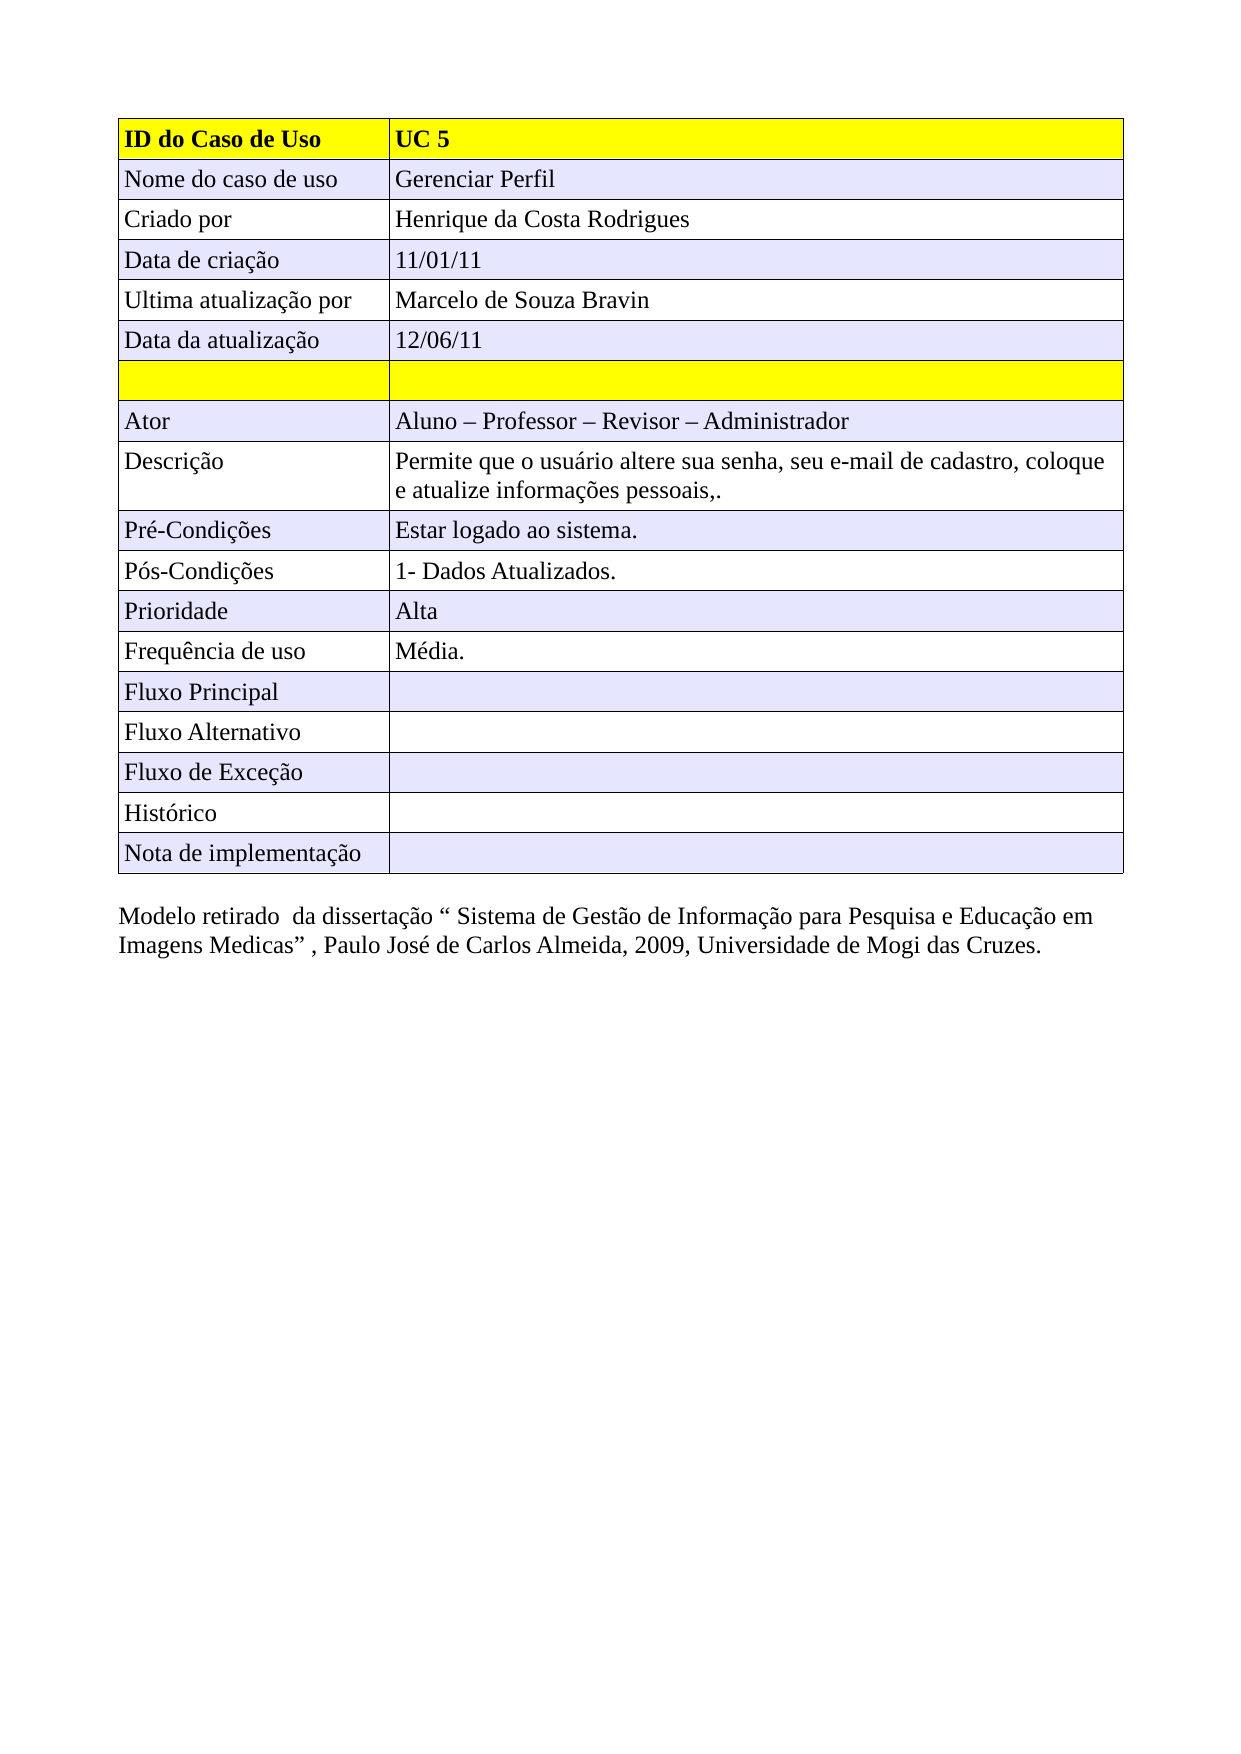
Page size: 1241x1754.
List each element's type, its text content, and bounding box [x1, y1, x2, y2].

table_cell Ator [119, 401, 389, 441]
table_cell Pré-Condições [119, 511, 389, 550]
table_cell Histórico [119, 793, 389, 832]
table_cell 06/12/11 [390, 321, 1123, 360]
table_cell Ultima atualização por [119, 280, 389, 320]
table_cell Nota de implementação [119, 833, 389, 872]
table_cell Estar logado ao sistema. [390, 511, 1123, 550]
table_header UC 5 [390, 119, 1123, 158]
table_cell Fluxo de Exceção [119, 753, 389, 792]
table_cell [390, 712, 1123, 752]
text Modelo retirado da dissertação “ Sistema de Gestão de Informação para Pesquisa e Educação em Imagens Medicas” , Paulo José de Carlos Almeida, 2009, Universidade de Mogi das Cruzes. [118, 901, 1122, 959]
table_cell Descrição [119, 442, 389, 510]
table_cell Média. [390, 632, 1123, 671]
table_cell [390, 361, 1123, 400]
table_cell 01/11/11 [390, 240, 1123, 279]
table_cell Prioridade [119, 591, 389, 631]
table_cell [390, 833, 1123, 872]
table_cell Marcelo de Souza Bravin [390, 280, 1123, 320]
table_cell Pós-Condições [119, 551, 389, 590]
table_cell Data da atualização [119, 321, 389, 360]
table_cell Henrique da Costa Rodrigues [390, 200, 1123, 239]
table_header ID do Caso de Uso [119, 119, 389, 158]
table_cell Criado por [119, 200, 389, 239]
table_cell Aluno – Professor – Revisor – Administrador [390, 401, 1123, 441]
table_cell [390, 672, 1123, 711]
table_cell Nome do caso de uso [119, 160, 389, 199]
table_cell Fluxo Principal [119, 672, 389, 711]
table_cell Permite que o usuário altere sua senha, seu e-mail de cadastro, coloque e atualize informações pessoais,. [390, 442, 1123, 510]
table_cell Fluxo Alternativo [119, 712, 389, 752]
table_cell Alta [390, 591, 1123, 631]
table_cell Gerenciar Perfil [390, 160, 1123, 199]
table_cell [119, 361, 389, 400]
table_cell Frequência de uso [119, 632, 389, 671]
table_cell [390, 793, 1123, 832]
table_cell Data de criação [119, 240, 389, 279]
table_cell 1- Dados Atualizados. [390, 551, 1123, 590]
table_cell [390, 753, 1123, 792]
